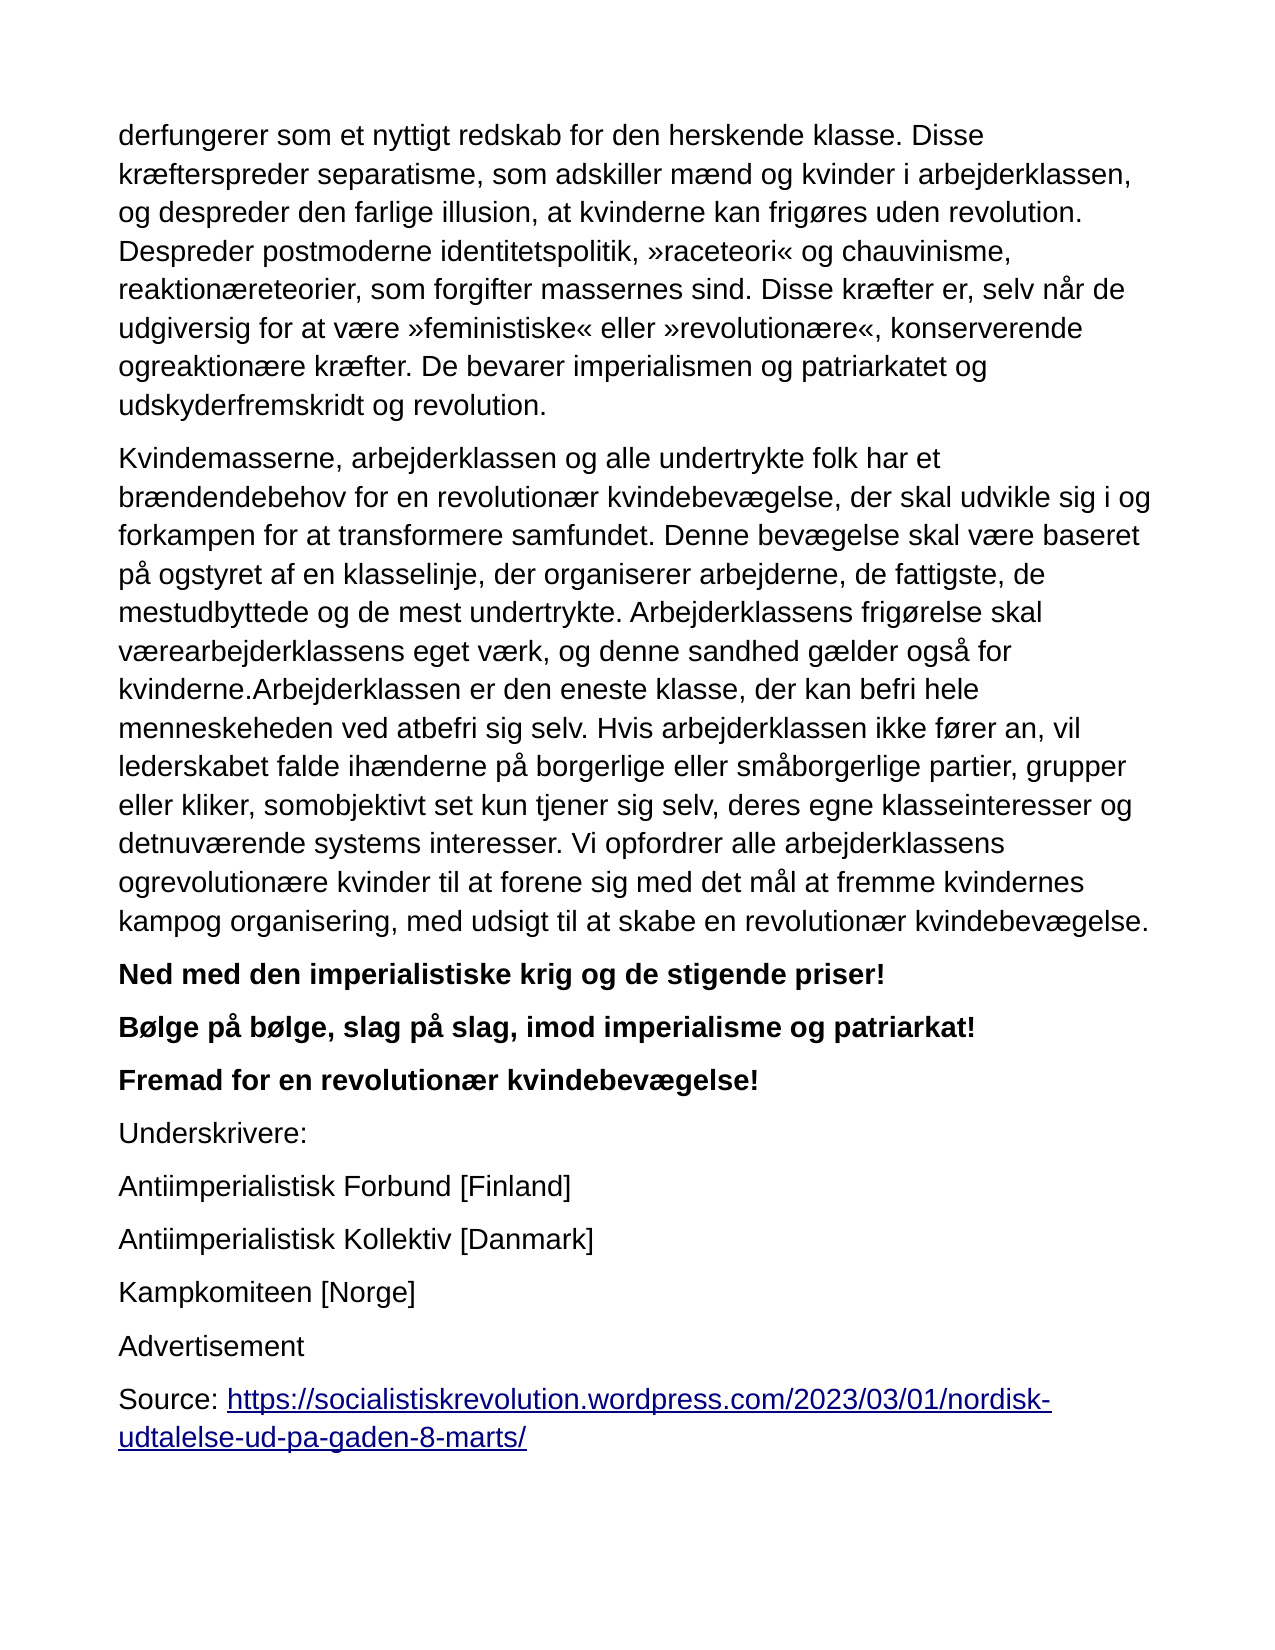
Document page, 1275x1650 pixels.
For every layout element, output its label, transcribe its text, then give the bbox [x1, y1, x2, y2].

text Ned med den imperialistiske krig og de stigende priser! [118, 957, 1157, 990]
text Advertisement [118, 1328, 1157, 1362]
text Kvindemasserne, arbejderklassen og alle undertrykte folk har et brændendebehov for en revolutionær kvindebevægelse, der skal udvikle sig i og forkampen for at transformere samfundet. Denne bevægelse skal være baseret på ogstyret af en klasselinje, der organiserer arbejderne, de fattigste, de mestudbyttede og de mest undertrykte. Arbejderklassens frigørelse skal værearbejderklassens eget værk, og denne sandhed gælder også for kvinderne.Arbejderklassen er den eneste klasse, der kan befri hele menneskeheden ved atbefri sig selv. Hvis arbejderklassen ikke fører an, vil lederskabet falde ihænderne på borgerlige eller småborgerlige partier, grupper eller kliker, somobjektivt set kun tjener sig selv, deres egne klasseinteresser og detnuværende systems interesser. Vi opfordrer alle arbejderklassens ogrevolutionære kvinder til at forene sig med det mål at fremme kvindernes kampog organisering, med udsigt til at skabe en revolutionær kvindebevægelse. [118, 441, 1157, 937]
text Underskrivere: [118, 1116, 1157, 1149]
text Fremad for en revolutionær kvindebevægelse! [118, 1063, 1157, 1096]
text Bølge på bølge, slag på slag, imod imperialisme og patriarkat! [118, 1010, 1157, 1043]
text Antiimperialistisk Kollektiv [Danmark] [118, 1222, 1157, 1256]
text Kampkomiteen [Norge] [118, 1275, 1157, 1309]
text Source: https://socialistiskrevolution.wordpress.com/2023/03/01/nordisk-udtalelse-ud-pa-gaden-8-marts/ [118, 1382, 1157, 1454]
text Antiimperialistisk Forbund [Finland] [118, 1169, 1157, 1203]
text derfungerer som et nyttigt redskab for den herskende klasse. Disse kræfterspreder separatisme, som adskiller mænd og kvinder i arbejderklassen, og despreder den farlige illusion, at kvinderne kan frigøres uden revolution. Despreder postmoderne identitetspolitik, »raceteori« og chauvinisme, reaktionæreteorier, som forgifter massernes sind. Disse kræfter er, selv når de udgiversig for at være »feministiske« eller »revolutionære«, konserverende ogreaktionære kræfter. De bevarer imperialismen og patriarkatet og udskyderfremskridt og revolution. [118, 118, 1157, 421]
